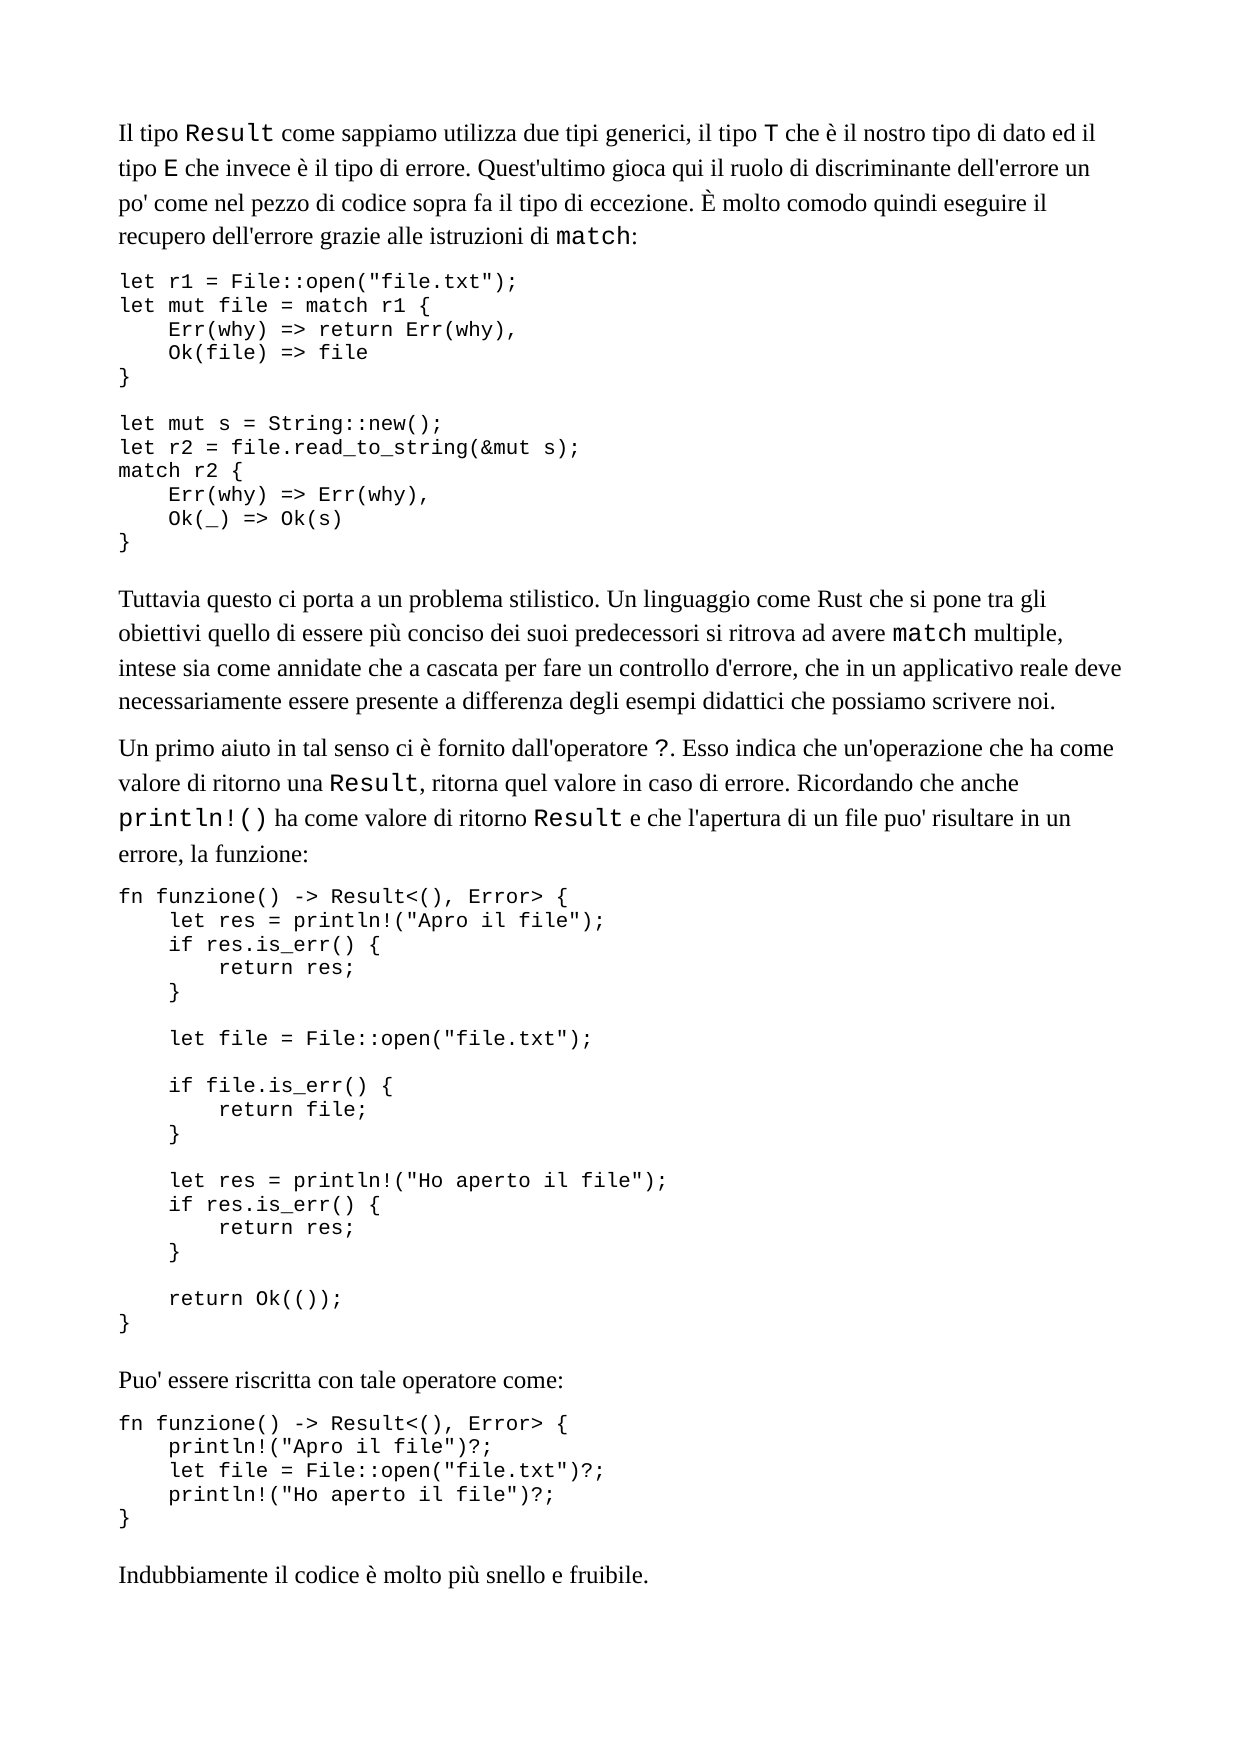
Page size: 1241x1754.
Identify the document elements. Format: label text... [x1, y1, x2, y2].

text } [118, 1241, 1122, 1264]
text } [118, 981, 1122, 1004]
text return res; [118, 957, 1122, 981]
text return res; [118, 1217, 1122, 1241]
text let mut s = String::new(); [118, 413, 1122, 437]
text } [118, 1312, 1122, 1336]
text let res = println!("Apro il file"); [118, 910, 1122, 933]
text let file = File::open("file.txt")?; [118, 1460, 1122, 1483]
text Err(why) => Err(why), [118, 484, 1122, 508]
text let r2 = file.read_to_string(&mut s); [118, 437, 1122, 461]
text } [118, 1123, 1122, 1146]
text if file.is_err() { [118, 1075, 1122, 1099]
text println!("Apro il file")?; [118, 1436, 1122, 1460]
text let res = println!("Ho aperto il file"); [118, 1170, 1122, 1194]
text Indubbiamente il codice è molto più snello e fruibile. [118, 1560, 1122, 1589]
text Tuttavia questo ci porta a un problema stilistico. Un linguaggio come Rust che si pone tra gli obiettivi quello di essere più conciso dei suoi predecessori si ritrova ad avere match multiple, intese sia come annidate che a cascata per fare un controllo d'errore, che in un applicativo reale deve necessariamente essere presente a differenza degli esempi didattici che possiamo scrivere noi. [118, 584, 1122, 714]
text Ok(_) => Ok(s) [118, 508, 1122, 531]
text if res.is_err() { [118, 1194, 1122, 1217]
text fn funzione() -> Result<(), Error> { [118, 1413, 1122, 1436]
text match r2 { [118, 461, 1122, 484]
text println!("Ho aperto il file")?; [118, 1483, 1122, 1507]
text fn funzione() -> Result<(), Error> { [118, 886, 1122, 910]
text return Ok(()); [118, 1288, 1122, 1312]
text Il tipo Result come sappiamo utilizza due tipi generici, il tipo T che è il nostro tipo di dato ed il tipo E che invece è il tipo di errore. Quest'ultimo gioca qui il ruolo di discriminante dell'errore un po' come nel pezzo di codice sopra fa il tipo di eccezione. È molto comodo quindi eseguire il recupero dell'errore grazie alle istruzioni di match: [118, 118, 1122, 252]
text Un primo aiuto in tal senso ci è fornito dall'operatore ?. Esso indica che un'operazione che ha come valore di ritorno una Result, ritorna quel valore in caso di errore. Ricordando che anche println!() ha come valore di ritorno Result e che l'apertura di un file puo' risultare in un errore, la funzione: [118, 733, 1122, 867]
text let r1 = File::open("file.txt"); [118, 271, 1122, 295]
text Err(why) => return Err(why), [118, 319, 1122, 342]
text } [118, 531, 1122, 555]
text let mut file = match r1 { [118, 295, 1122, 319]
text let file = File::open("file.txt"); [118, 1028, 1122, 1052]
text Puo' essere riscritta con tale operatore come: [118, 1365, 1122, 1394]
text Ok(file) => file [118, 342, 1122, 366]
text } [118, 366, 1122, 389]
text } [118, 1507, 1122, 1531]
text if res.is_err() { [118, 933, 1122, 957]
text return file; [118, 1099, 1122, 1123]
